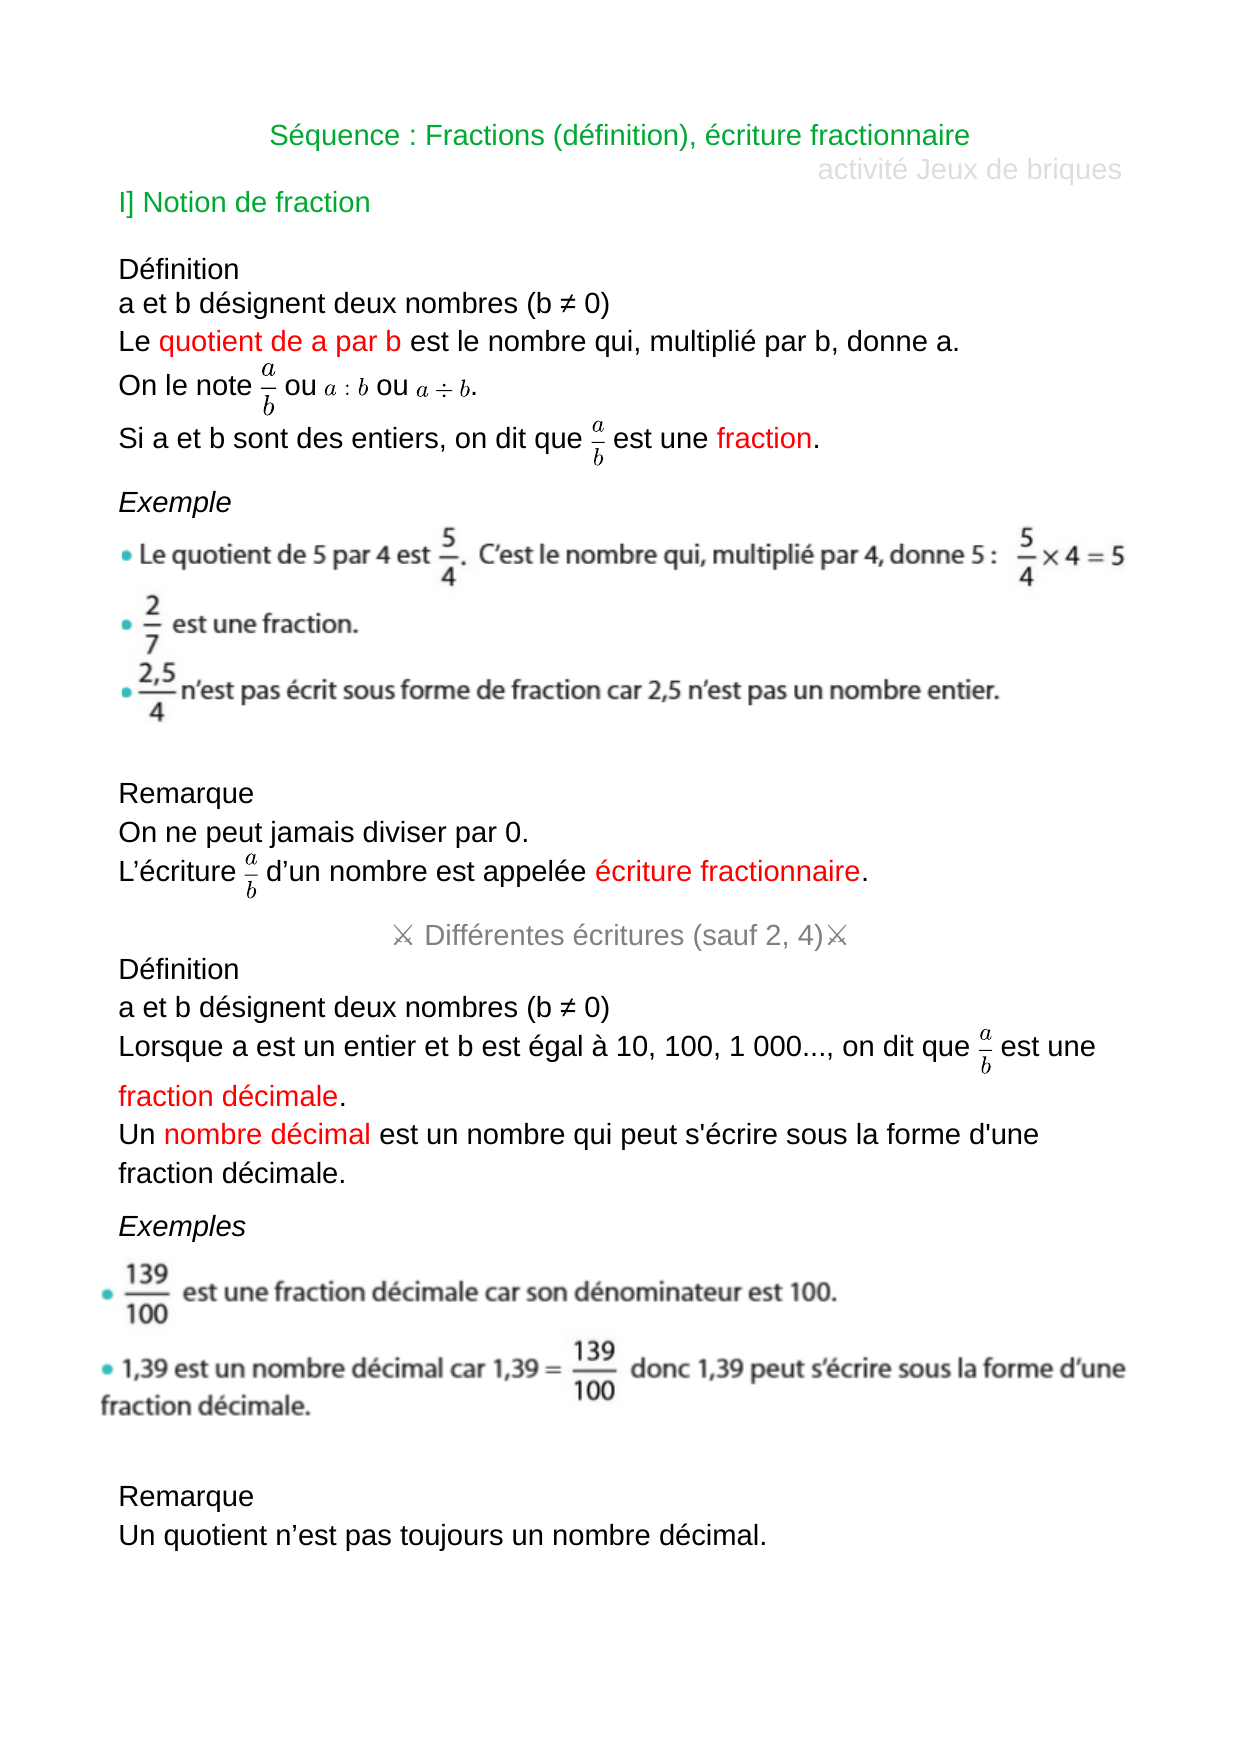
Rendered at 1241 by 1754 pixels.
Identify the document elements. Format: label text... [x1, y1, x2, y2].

text Définition a et b désignent deux nombres (b ≠ 0) Lorsque a est un entier et b est égal à 10, 100, 1 000..., on dit que est une fraction décimale. Un nombre décimal est un nombre qui peut s'écrire sous la forme d'une fraction décimale. [118, 952, 1122, 1189]
text a et b désignent deux nombres (b ≠ 0) Le quotient de a par b est le nombre qui, multiplié par b, donne a. On le note ou ou . Si a et b sont des entiers, on dit que est une fraction. [118, 286, 1122, 466]
text Remarque On ne peut jamais diviser par 0. L’écriture d’un nombre est appelée écriture fractionnaire. [118, 776, 1122, 898]
picture [100, 1255, 1130, 1422]
text activité Jeux de briques [118, 152, 1122, 185]
text ⚔️ Différentes écritures (sauf 2, 4)⚔️ [118, 918, 1122, 952]
text Remarque Un quotient n’est pas toujours un nombre décimal. [118, 1479, 1122, 1552]
picture [121, 525, 1126, 724]
text Définition [118, 252, 1122, 286]
text Exemple [118, 485, 1122, 757]
text Exemples [118, 1209, 1122, 1243]
text Séquence : Fractions (définition), écriture fractionnaire [118, 118, 1122, 152]
text I] Notion de fraction [118, 185, 1122, 219]
